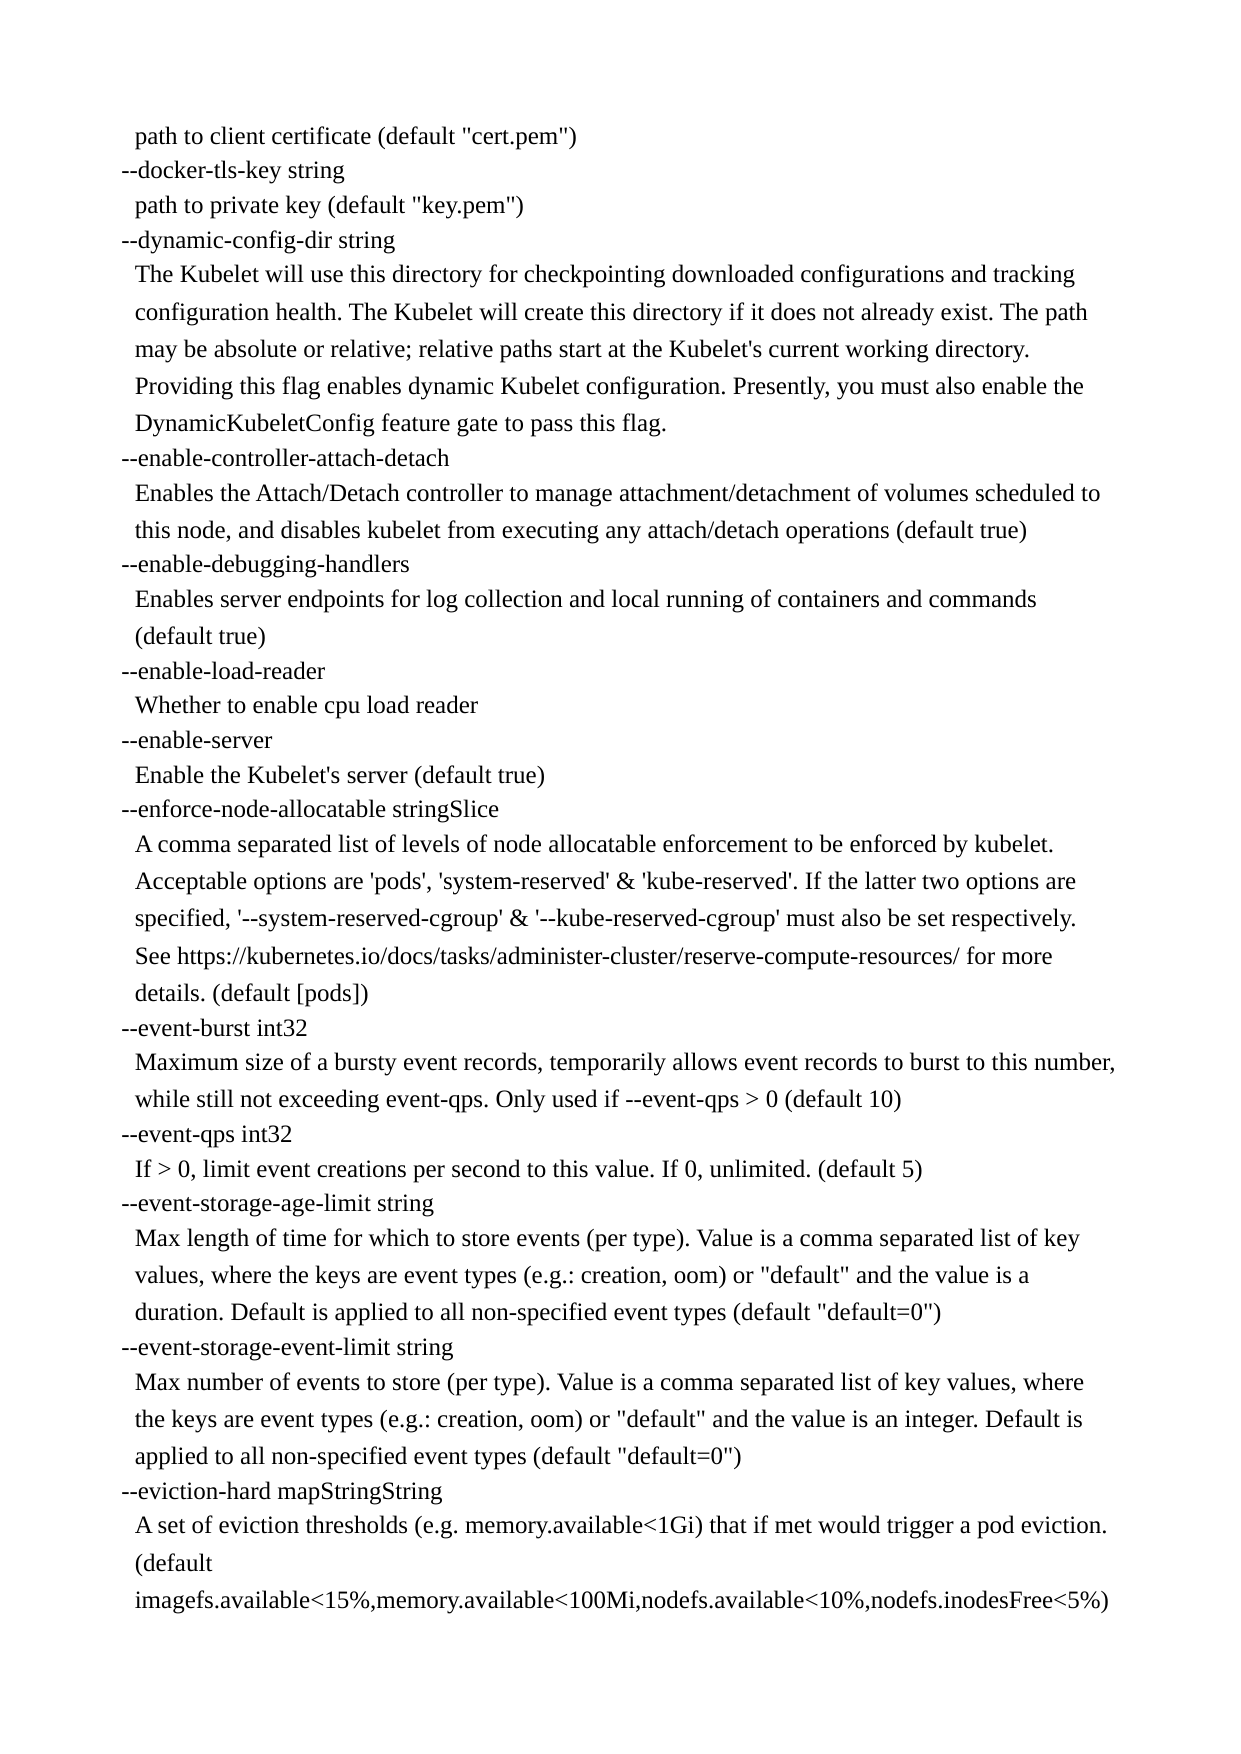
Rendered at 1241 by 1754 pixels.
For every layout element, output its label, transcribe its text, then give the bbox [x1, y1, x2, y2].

table_cell [118, 1364, 132, 1473]
table_cell --enable-debugging-handlers [118, 547, 1122, 581]
table_cell --event-storage-event-limit string [118, 1329, 1122, 1364]
table_cell [118, 757, 132, 791]
table_cell If > 0, limit event creations per second to this value. If 0, unlimited. (default 5) [132, 1151, 1122, 1185]
table_cell The Kubelet will use this directory for checkpointing downloaded configurations and tracking configuration health. The Kubelet will create this directory if it does not already exist. The path may be absolute or relative; relative paths start at the Kubelet's current working directory. Providing this flag enables dynamic Kubelet configuration. Presently, you must also enable the DynamicKubeletConfig feature gate to pass this flag. [132, 256, 1122, 440]
table_cell --event-qps int32 [118, 1116, 1122, 1151]
table_cell --event-storage-age-limit string [118, 1185, 1122, 1220]
table_cell A comma separated list of levels of node allocatable enforcement to be enforced by kubelet. Acceptable options are 'pods', 'system-reserved' & 'kube-reserved'. If the latter two options are specified, '--system-reserved-cgroup' & '--kube-reserved-cgroup' must also be set respectively. See https://kubernetes.io/docs/tasks/administer-cluster/reserve-compute-resources/ for more details. (default [pods]) [132, 826, 1122, 1010]
table_cell path to client certificate (default "cert.pem") [132, 118, 1122, 153]
table_cell --enforce-node-allocatable stringSlice [118, 791, 1122, 826]
table_cell Enables the Attach/Detach controller to manage attachment/detachment of volumes scheduled to this node, and disables kubelet from executing any attach/detach operations (default true) [132, 475, 1122, 547]
table_cell [118, 1151, 132, 1185]
table_cell --enable-load-reader [118, 653, 1122, 688]
table_cell --docker-tls-key string [118, 153, 1122, 187]
table_cell [118, 187, 132, 222]
table_cell --event-burst int32 [118, 1010, 1122, 1044]
table_cell [118, 1044, 132, 1116]
table_cell Enable the Kubelet's server (default true) [132, 757, 1122, 791]
table_cell [118, 1508, 132, 1617]
table_cell --enable-server [118, 722, 1122, 757]
table_cell [118, 475, 132, 547]
table_cell --eviction-hard mapStringString [118, 1473, 1122, 1507]
table_cell --dynamic-config-dir string [118, 222, 1122, 256]
table_cell [118, 118, 132, 153]
table_cell Enables server endpoints for log collection and local running of containers and commands (default true) [132, 581, 1122, 653]
table_cell Maximum size of a bursty event records, temporarily allows event records to burst to this number, while still not exceeding event-qps. Only used if --event-qps > 0 (default 10) [132, 1044, 1122, 1116]
table_cell Max number of events to store (per type). Value is a comma separated list of key values, where the keys are event types (e.g.: creation, oom) or "default" and the value is an integer. Default is applied to all non-specified event types (default "default=0") [132, 1364, 1122, 1473]
table_cell [118, 688, 132, 722]
table_cell --enable-controller-attach-detach [118, 440, 1122, 475]
table_cell Whether to enable cpu load reader [132, 688, 1122, 722]
table_cell [118, 256, 132, 440]
table_cell [118, 581, 132, 653]
table_cell A set of eviction thresholds (e.g. memory.available<1Gi) that if met would trigger a pod eviction. (default imagefs.available<15%,memory.available<100Mi,nodefs.available<10%,nodefs.inodesFree<5%) [132, 1508, 1122, 1617]
table_cell path to private key (default "key.pem") [132, 187, 1122, 222]
table_cell [118, 1220, 132, 1329]
table_cell [118, 826, 132, 1010]
table_cell Max length of time for which to store events (per type). Value is a comma separated list of key values, where the keys are event types (e.g.: creation, oom) or "default" and the value is a duration. Default is applied to all non-specified event types (default "default=0") [132, 1220, 1122, 1329]
